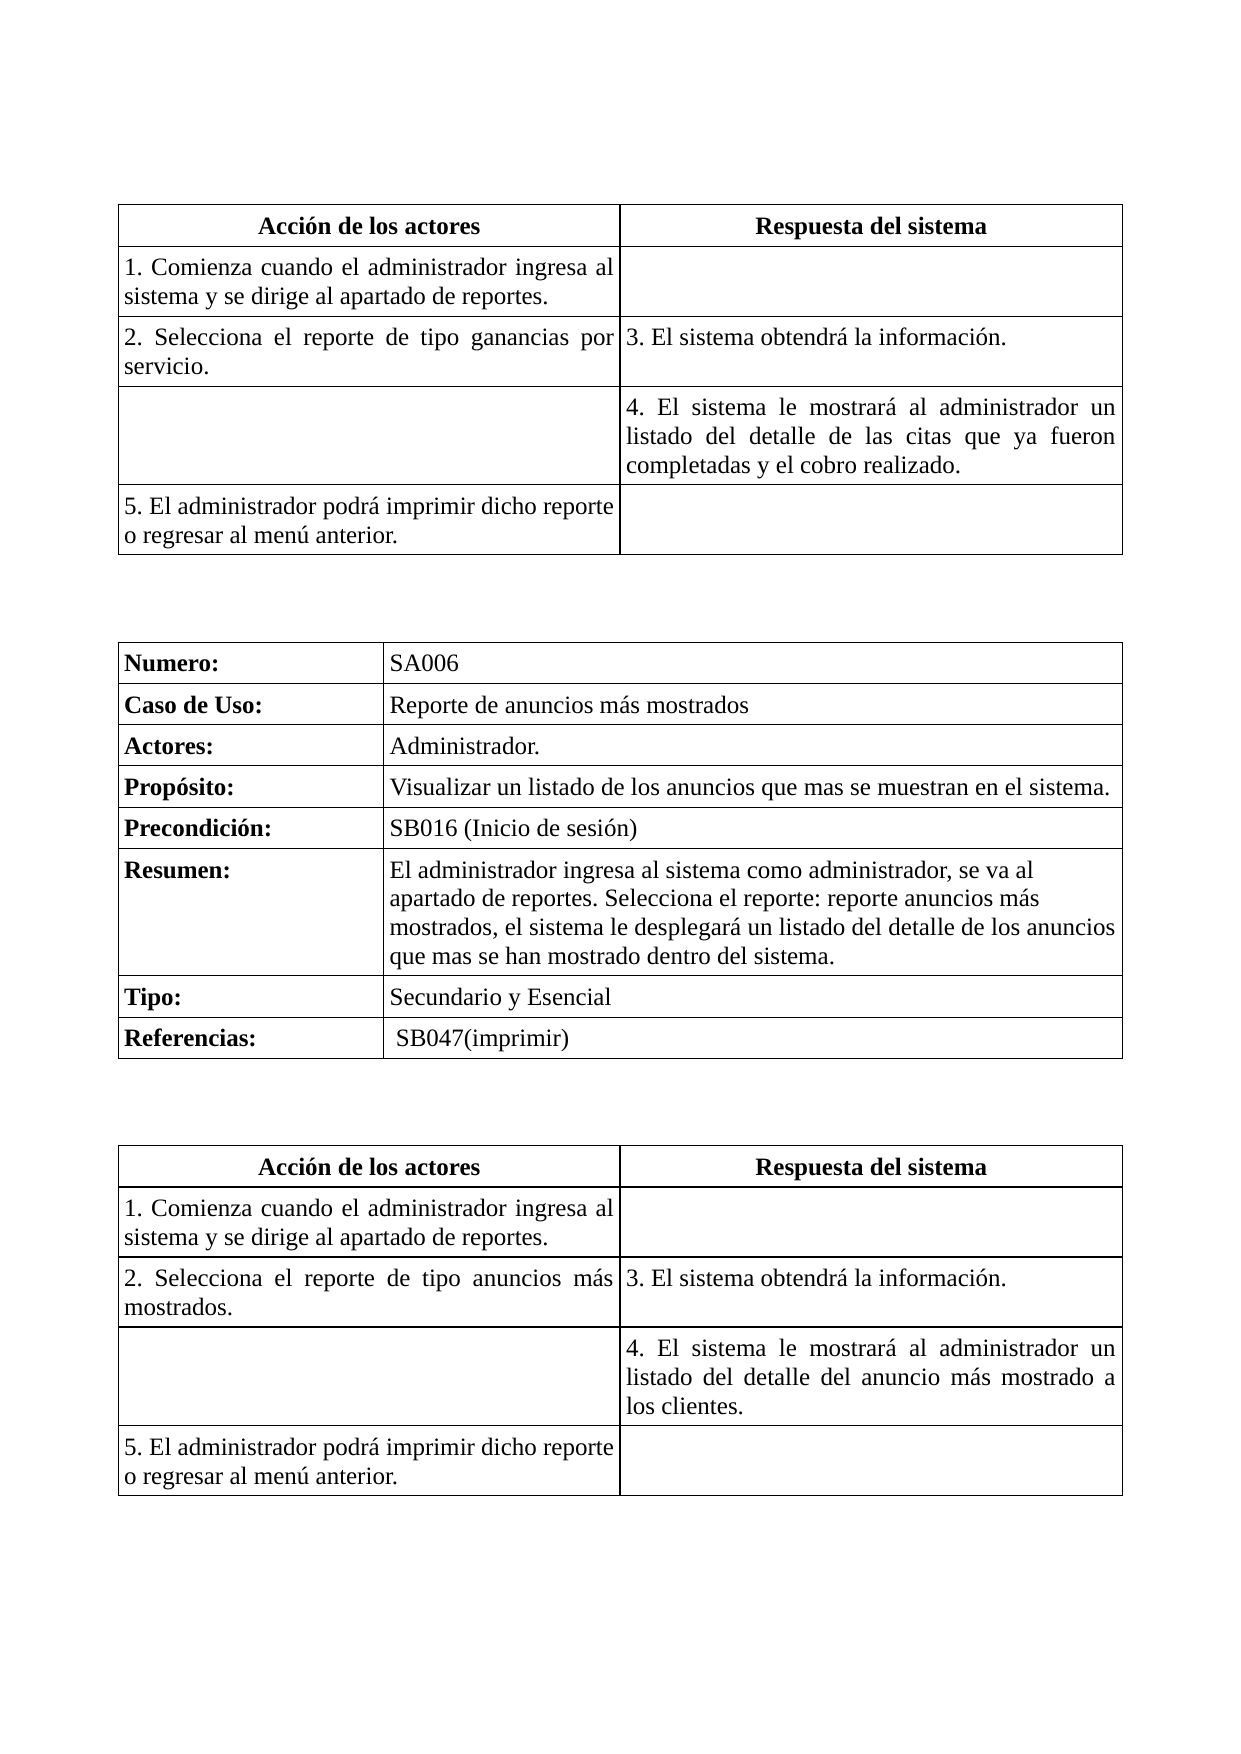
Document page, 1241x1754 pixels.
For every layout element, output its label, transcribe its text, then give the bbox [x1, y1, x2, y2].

table_cell Precondición: [119, 808, 383, 848]
table_header Numero: [119, 643, 383, 683]
table_header SA006 [384, 643, 1122, 683]
table_cell Reporte de anuncios más mostrados [384, 684, 1122, 724]
table_cell Resumen: [119, 849, 383, 975]
table_cell Caso de Uso: [119, 684, 383, 724]
table_cell [621, 485, 1122, 554]
table_cell Actores: [119, 725, 383, 765]
table_cell 5. El administrador podrá imprimir dicho reporte o regresar al menú anterior. [119, 485, 619, 554]
table_cell 1. Comienza cuando el administrador ingresa al sistema y se dirige al apartado de reportes. [119, 247, 619, 316]
table_cell Tipo: [119, 976, 383, 1017]
table_cell 1. Comienza cuando el administrador ingresa al sistema y se dirige al apartado de reportes. [119, 1188, 619, 1256]
table_cell 2. Selecciona el reporte de tipo ganancias por servicio. [119, 317, 619, 386]
table_cell 4. El sistema le mostrará al administrador un listado del detalle del anuncio más mostrado a los clientes. [621, 1328, 1122, 1425]
table_cell Visualizar un listado de los anuncios que mas se muestran en el sistema. [384, 766, 1122, 807]
table_cell [621, 247, 1122, 316]
table_cell El administrador ingresa al sistema como administrador, se va al apartado de reportes. Selecciona el reporte: reporte anuncios más mostrados, el sistema le desplegará un listado del detalle de los anuncios que mas se han mostrado dentro del sistema. [384, 849, 1122, 975]
table_cell [119, 387, 619, 484]
table_cell Referencias: [119, 1018, 383, 1058]
table_cell Administrador. [384, 725, 1122, 765]
table_header Acción de los actores [119, 1146, 619, 1186]
table_header Respuesta del sistema [621, 1146, 1122, 1186]
table_cell [621, 1188, 1122, 1256]
table_cell 3. El sistema obtendrá la información. [621, 317, 1122, 386]
table_cell Secundario y Esencial [384, 976, 1122, 1017]
table_cell 2. Selecciona el reporte de tipo anuncios más mostrados. [119, 1258, 619, 1326]
table_header Acción de los actores [119, 205, 619, 246]
table_cell SB016 (Inicio de sesión) [384, 808, 1122, 848]
table_cell 5. El administrador podrá imprimir dicho reporte o regresar al menú anterior. [119, 1426, 619, 1495]
table_header Respuesta del sistema [621, 205, 1122, 246]
table_cell SB047(imprimir) [384, 1018, 1122, 1058]
table_cell [621, 1426, 1122, 1495]
table_cell [119, 1328, 619, 1425]
table_cell 4. El sistema le mostrará al administrador un listado del detalle de las citas que ya fueron completadas y el cobro realizado. [621, 387, 1122, 484]
table_cell 3. El sistema obtendrá la información. [621, 1258, 1122, 1326]
table_cell Propósito: [119, 766, 383, 807]
